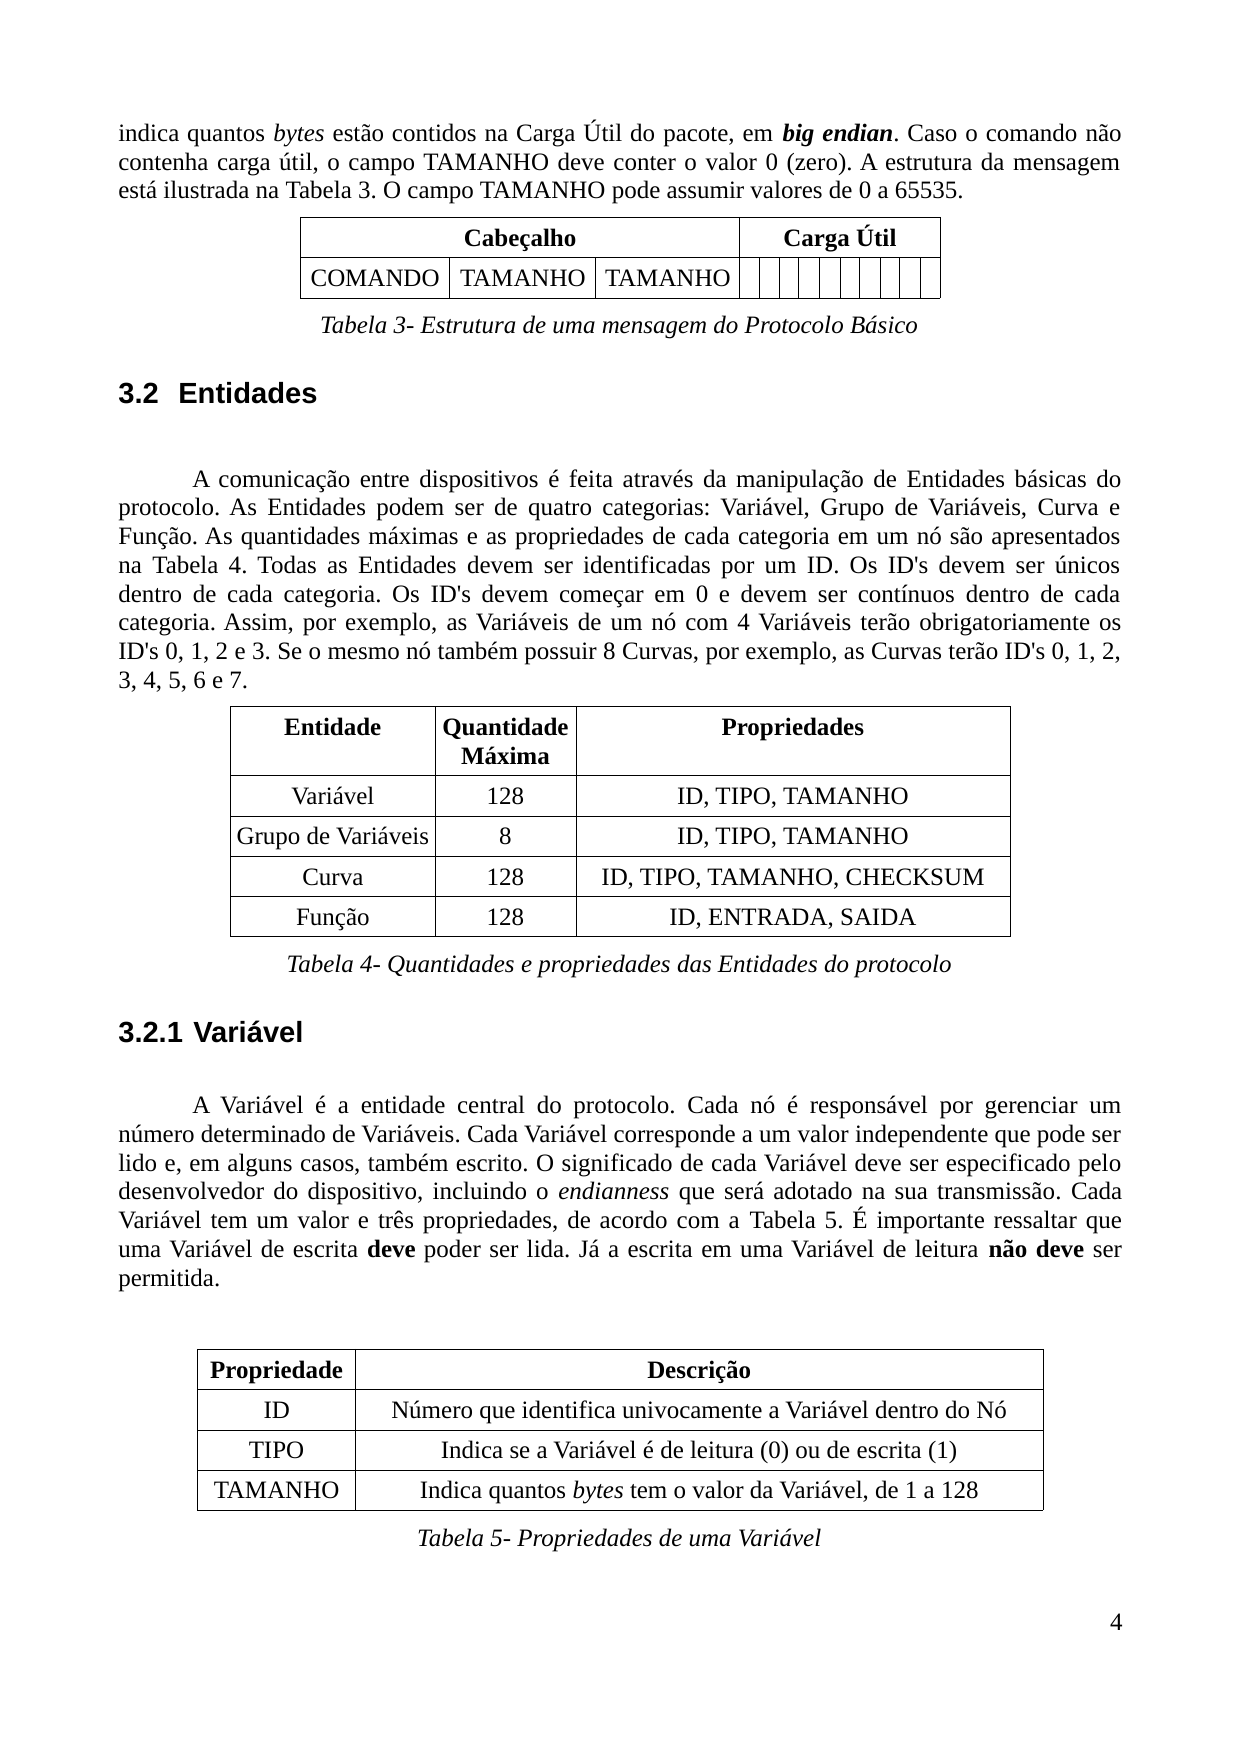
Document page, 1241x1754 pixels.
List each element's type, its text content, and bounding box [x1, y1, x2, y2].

table_header Propriedades [577, 707, 1010, 775]
table_cell 128 [436, 897, 576, 936]
table_cell ID, TIPO, TAMANHO [577, 776, 1010, 816]
text A Variável é a entidade central do protocolo. Cada nó é responsável por gerenciar um número determinado de Variáveis. Cada Variável corresponde a um valor independente que pode ser lido e, em alguns casos, também escrito. O significado de cada Variável deve ser especificado pelo desenvolvedor do dispositivo, incluindo o endianness que será adotado na sua transmissão. Cada Variável tem um valor e três propriedades, de acordo com a Tabela 5. É importante ressaltar que uma Variável de escrita deve poder ser lida. Já a escrita em uma Variável de leitura não deve ser permitida. [118, 1090, 1122, 1291]
table_cell ID [198, 1390, 355, 1429]
text Tabela 5- Propriedades de uma Variável [118, 1523, 1122, 1551]
text indica quantos bytes estão contidos na Carga Útil do pacote, em big endian. Caso o comando não contenha carga útil, o campo TAMANHO deve conter o valor 0 (zero). A estrutura da mensagem está ilustrada na Tabela 3. O campo TAMANHO pode assumir valores de 0 a 65535. [118, 118, 1122, 204]
table_cell Função [231, 897, 435, 936]
table_cell [860, 258, 880, 297]
table_cell TAMANHO [198, 1471, 355, 1510]
table_cell [799, 258, 819, 297]
table_cell ID, TIPO, TAMANHO [577, 817, 1010, 856]
table_cell Variável [231, 776, 435, 816]
table_header Entidade [231, 707, 435, 775]
table_cell Curva [231, 857, 435, 896]
table_cell 8 [436, 817, 576, 856]
subtitle Entidades [118, 376, 1122, 410]
table_cell [820, 258, 840, 297]
table_cell ID, TIPO, TAMANHO, CHECKSUM [577, 857, 1010, 896]
table_cell ID, ENTRADA, SAIDA [577, 897, 1010, 936]
table_cell [760, 258, 779, 297]
text Tabela 4- Quantidades e propriedades das Entidades do protocolo [118, 949, 1122, 978]
table_header Quantidade Máxima [436, 707, 576, 775]
table_header Cabeçalho [301, 218, 739, 257]
table_cell Grupo de Variáveis [231, 817, 435, 856]
text A comunicação entre dispositivos é feita através da manipulação de Entidades básicas do protocolo. As Entidades podem ser de quatro categorias: Variável, Grupo de Variáveis, Curva e Função. As quantidades máximas e as propriedades de cada categoria em um nó são apresentados na Tabela 4. Todas as Entidades devem ser identificadas por um ID. Os ID's devem ser únicos dentro de cada categoria. Os ID's devem começar em 0 e devem ser contínuos dentro de cada categoria. Assim, por exemplo, as Variáveis de um nó com 4 Variáveis terão obrigatoriamente os ID's 0, 1, 2 e 3. Se o mesmo nó também possuir 8 Curvas, por exemplo, as Curvas terão ID's 0, 1, 2, 3, 4, 5, 6 e 7. [118, 464, 1122, 694]
table_cell [740, 258, 759, 297]
table_cell TIPO [198, 1431, 355, 1470]
table_header Descrição [356, 1350, 1043, 1389]
table_header Propriedade [198, 1350, 355, 1389]
table_cell [780, 258, 798, 297]
table_cell 128 [436, 776, 576, 816]
table_cell COMANDO [301, 258, 449, 297]
table_cell Indica se a Variável é de leitura (0) ou de escrita (1) [356, 1431, 1043, 1470]
table_cell TAMANHO [450, 258, 595, 297]
table_cell [841, 258, 859, 297]
table_cell Indica quantos bytes tem o valor da Variável, de 1 a 128 [356, 1471, 1043, 1510]
table_cell [881, 258, 899, 297]
table_cell [900, 258, 920, 297]
table_cell 128 [436, 857, 576, 896]
table_cell TAMANHO [596, 258, 739, 297]
table_cell Número que identifica univocamente a Variável dentro do Nó [356, 1390, 1043, 1429]
table_header Carga Útil [740, 218, 940, 257]
text Tabela 3- Estrutura de uma mensagem do Protocolo Básico [118, 310, 1122, 339]
subtitle Variável [118, 1015, 1122, 1049]
table_cell [921, 258, 940, 297]
